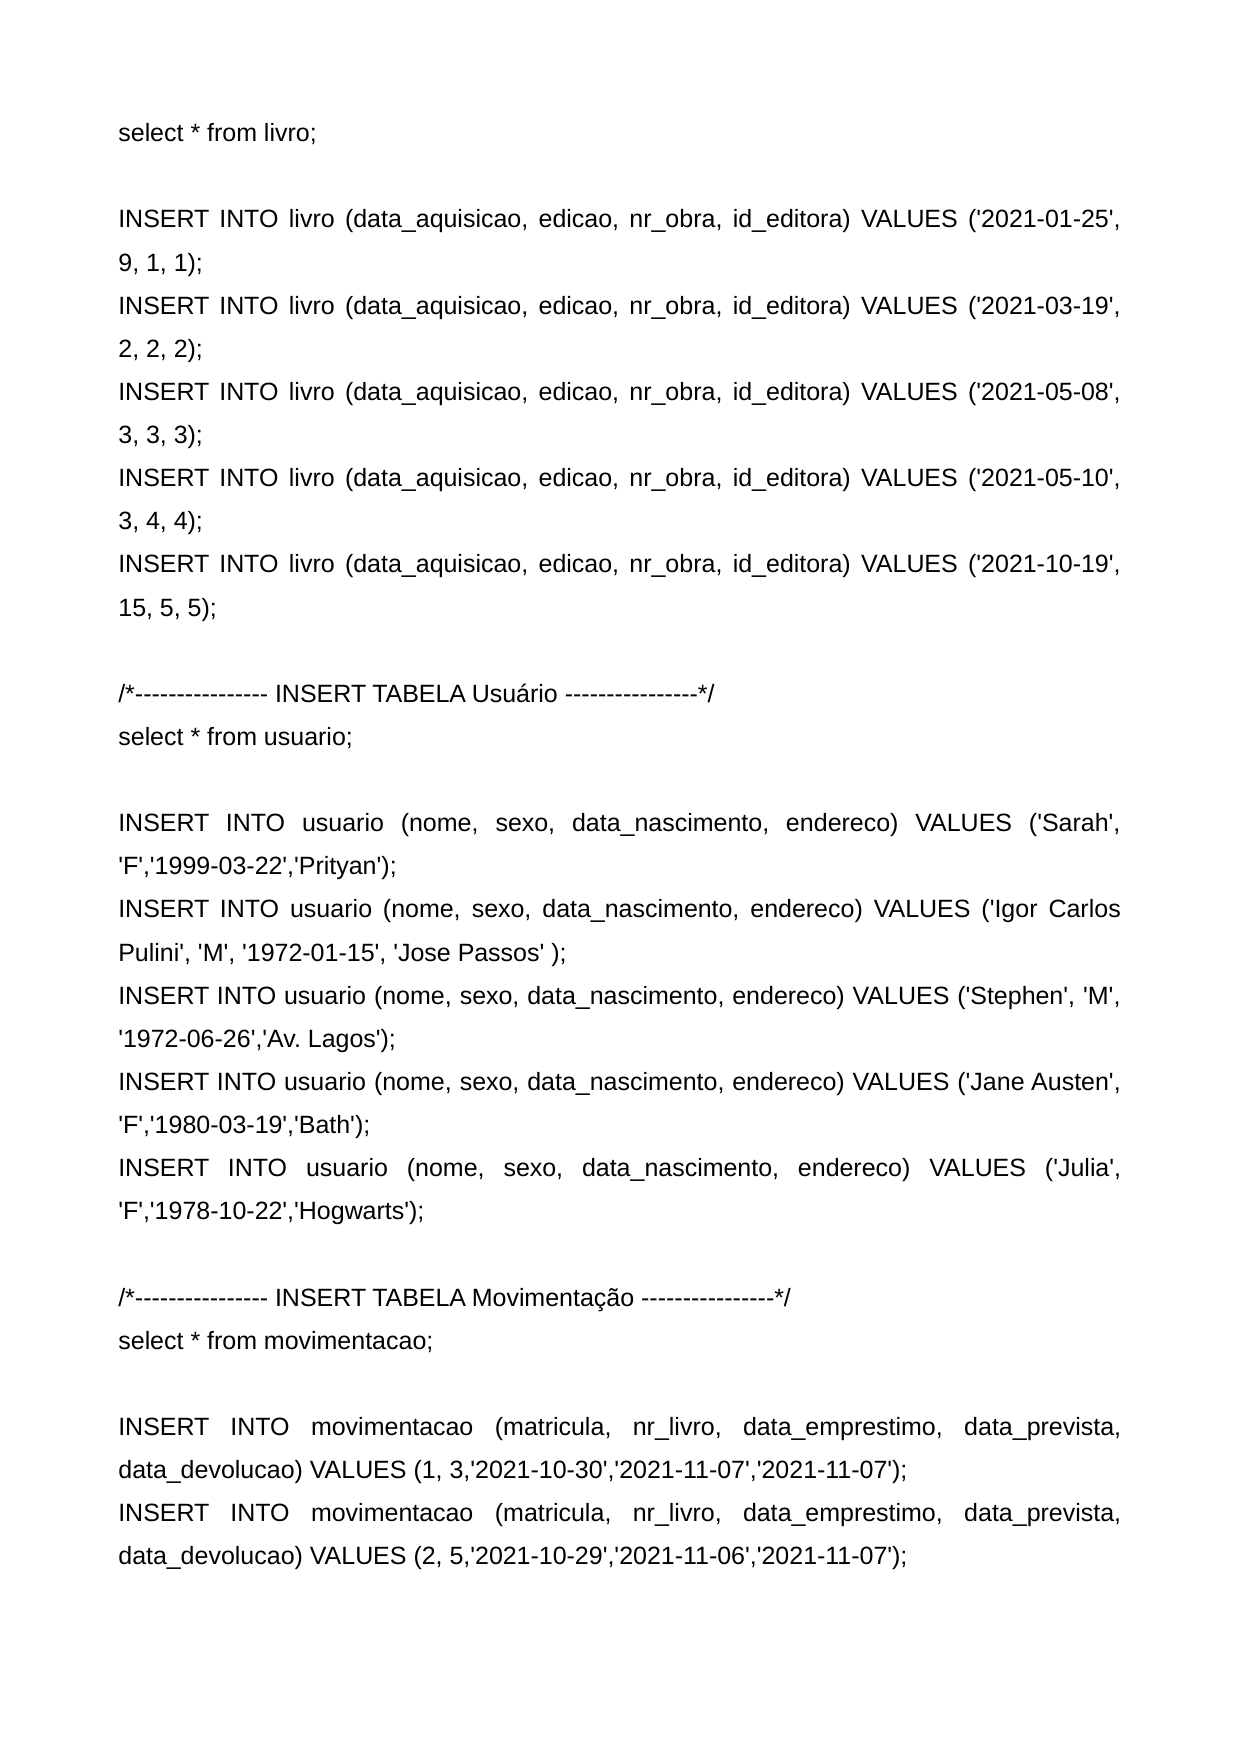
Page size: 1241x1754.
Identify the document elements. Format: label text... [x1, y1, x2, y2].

text INSERT INTO livro (data_aquisicao, edicao, nr_obra, id_editora) VALUES ('2021-05-08', 3, 3, 3); [118, 377, 1122, 449]
text INSERT INTO livro (data_aquisicao, edicao, nr_obra, id_editora) VALUES ('2021-10-19', 15, 5, 5); [118, 549, 1122, 621]
text INSERT INTO movimentacao (matricula, nr_livro, data_emprestimo, data_prevista, data_devolucao) VALUES (2, 5,'2021-10-29','2021-11-06','2021-11-07'); [118, 1498, 1122, 1570]
text INSERT INTO usuario (nome, sexo, data_nascimento, endereco) VALUES ('Julia', 'F','1978-10-22','Hogwarts'); [118, 1153, 1122, 1225]
text INSERT INTO usuario (nome, sexo, data_nascimento, endereco) VALUES ('Stephen', 'M', '1972-06-26','Av. Lagos'); [118, 981, 1122, 1052]
text INSERT INTO livro (data_aquisicao, edicao, nr_obra, id_editora) VALUES ('2021-05-10', 3, 4, 4); [118, 463, 1122, 535]
text INSERT INTO livro (data_aquisicao, edicao, nr_obra, id_editora) VALUES ('2021-01-25', 9, 1, 1); [118, 204, 1122, 276]
text /*---------------- INSERT TABELA Movimentação ----------------*/ [118, 1282, 1122, 1311]
text INSERT INTO usuario (nome, sexo, data_nascimento, endereco) VALUES ('Igor Carlos Pulini', 'M', '1972-01-15', 'Jose Passos' ); [118, 894, 1122, 966]
text select * from usuario; [118, 722, 1122, 751]
text /*---------------- INSERT TABELA Usuário ----------------*/ [118, 679, 1122, 707]
text select * from movimentacao; [118, 1326, 1122, 1354]
text INSERT INTO usuario (nome, sexo, data_nascimento, endereco) VALUES ('Sarah', 'F','1999-03-22','Prityan'); [118, 808, 1122, 880]
text INSERT INTO livro (data_aquisicao, edicao, nr_obra, id_editora) VALUES ('2021-03-19', 2, 2, 2); [118, 291, 1122, 362]
text INSERT INTO movimentacao (matricula, nr_livro, data_emprestimo, data_prevista, data_devolucao) VALUES (1, 3,'2021-10-30','2021-11-07','2021-11-07'); [118, 1412, 1122, 1484]
text select * from livro; [118, 118, 1122, 147]
text INSERT INTO usuario (nome, sexo, data_nascimento, endereco) VALUES ('Jane Austen', 'F','1980-03-19','Bath'); [118, 1067, 1122, 1139]
